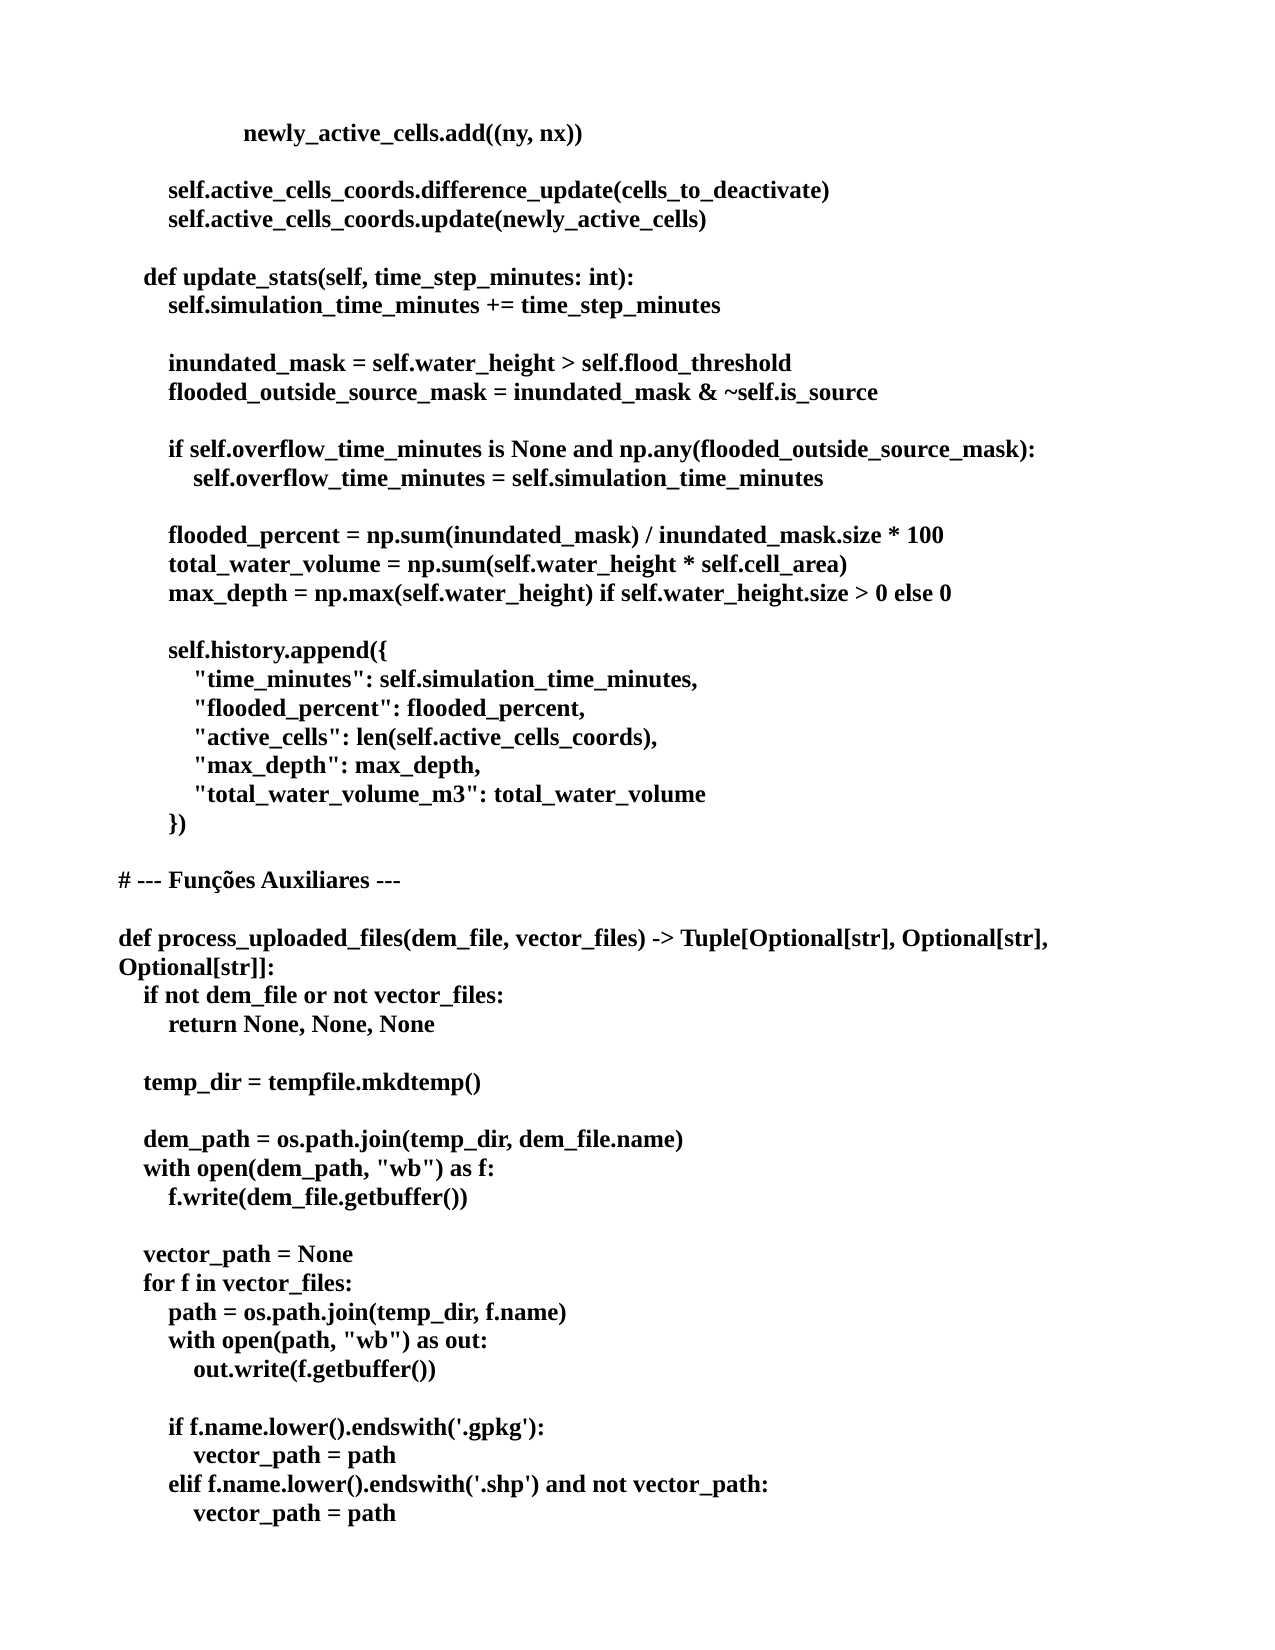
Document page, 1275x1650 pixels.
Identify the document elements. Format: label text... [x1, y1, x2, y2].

text vector_path = path [118, 1498, 1157, 1527]
text "total_water_volume_m3": total_water_volume [118, 779, 1157, 808]
text if self.overflow_time_minutes is None and np.any(flooded_outside_source_mask): [118, 434, 1157, 463]
text vector_path = path [118, 1441, 1157, 1469]
text "active_cells": len(self.active_cells_coords), [118, 722, 1157, 751]
text with open(path, "wb") as out: [118, 1326, 1157, 1354]
text inundated_mask = self.water_height > self.flood_threshold [118, 348, 1157, 377]
text self.history.append({ [118, 636, 1157, 664]
text dem_path = os.path.join(temp_dir, dem_file.name) [118, 1124, 1157, 1153]
text # --- Funções Auxiliares --- [118, 866, 1157, 894]
text self.overflow_time_minutes = self.simulation_time_minutes [118, 463, 1157, 492]
text newly_active_cells.add((ny, nx)) [118, 118, 1157, 147]
text with open(dem_path, "wb") as f: [118, 1153, 1157, 1182]
text def update_stats(self, time_step_minutes: int): [118, 262, 1157, 291]
text self.active_cells_coords.difference_update(cells_to_deactivate) [118, 176, 1157, 204]
text total_water_volume = np.sum(self.water_height * self.cell_area) [118, 549, 1157, 578]
text "max_depth": max_depth, [118, 751, 1157, 779]
text elif f.name.lower().endswith('.shp') and not vector_path: [118, 1469, 1157, 1498]
text temp_dir = tempfile.mkdtemp() [118, 1067, 1157, 1096]
text for f in vector_files: [118, 1268, 1157, 1297]
text vector_path = None [118, 1239, 1157, 1268]
text def process_uploaded_files(dem_file, vector_files) -> Tuple[Optional[str], Optional[str], Optional[str]]: [118, 923, 1157, 981]
text "flooded_percent": flooded_percent, [118, 693, 1157, 722]
text self.simulation_time_minutes += time_step_minutes [118, 291, 1157, 319]
text if not dem_file or not vector_files: [118, 981, 1157, 1009]
text if f.name.lower().endswith('.gpkg'): [118, 1412, 1157, 1441]
text f.write(dem_file.getbuffer()) [118, 1182, 1157, 1211]
text self.active_cells_coords.update(newly_active_cells) [118, 204, 1157, 233]
text "time_minutes": self.simulation_time_minutes, [118, 664, 1157, 693]
text flooded_percent = np.sum(inundated_mask) / inundated_mask.size * 100 [118, 521, 1157, 549]
text }) [118, 808, 1157, 837]
text out.write(f.getbuffer()) [118, 1354, 1157, 1383]
text return None, None, None [118, 1009, 1157, 1038]
text flooded_outside_source_mask = inundated_mask & ~self.is_source [118, 377, 1157, 406]
text max_depth = np.max(self.water_height) if self.water_height.size > 0 else 0 [118, 578, 1157, 607]
text path = os.path.join(temp_dir, f.name) [118, 1297, 1157, 1326]
